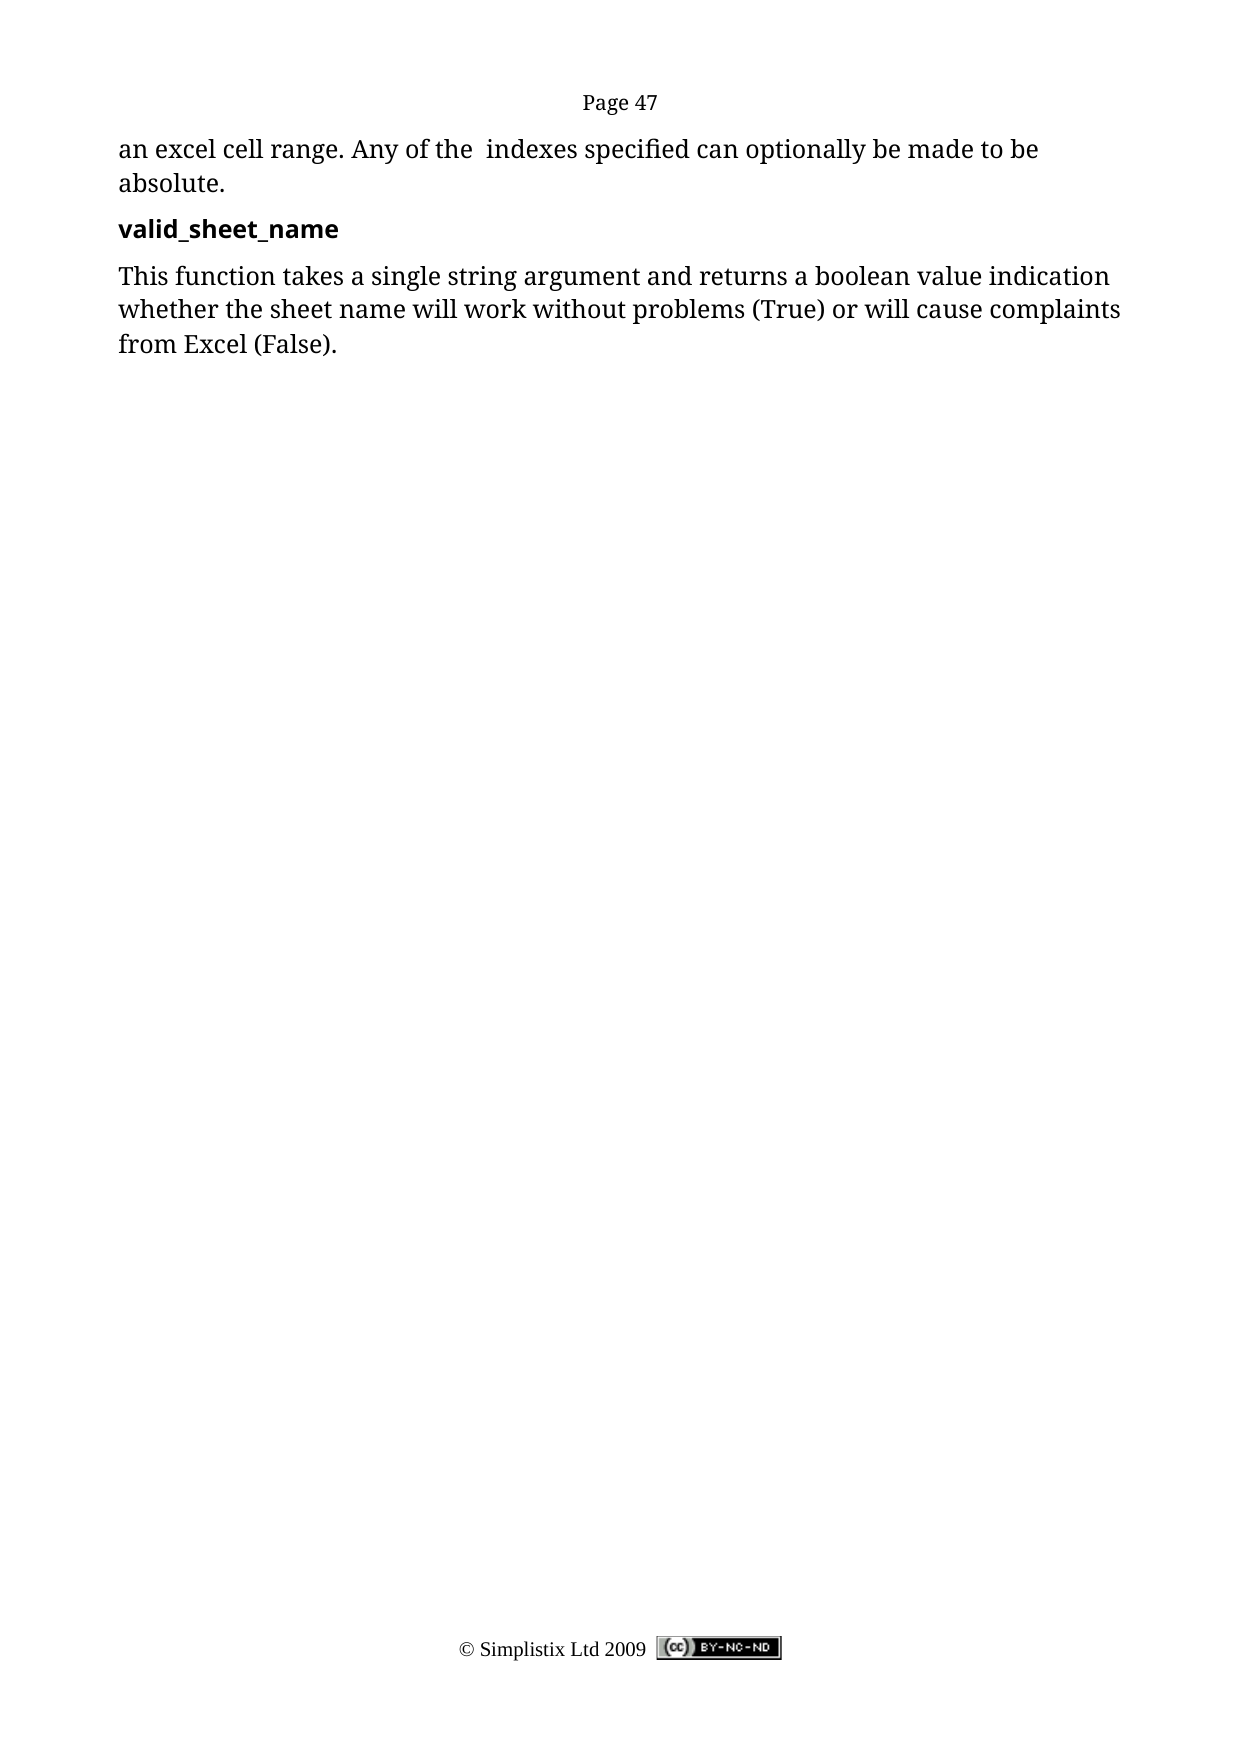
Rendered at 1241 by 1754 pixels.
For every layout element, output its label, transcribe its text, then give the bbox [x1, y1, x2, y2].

text an excel cell range. Any of the indexes specified can optionally be made to be absolute. [118, 132, 1122, 200]
picture [656, 1636, 782, 1660]
subtitle valid_sheet_name [118, 212, 1122, 246]
text This function takes a single string argument and returns a boolean value indication whether the sheet name will work without problems (True) or will cause complaints from Excel (False). [118, 258, 1122, 360]
